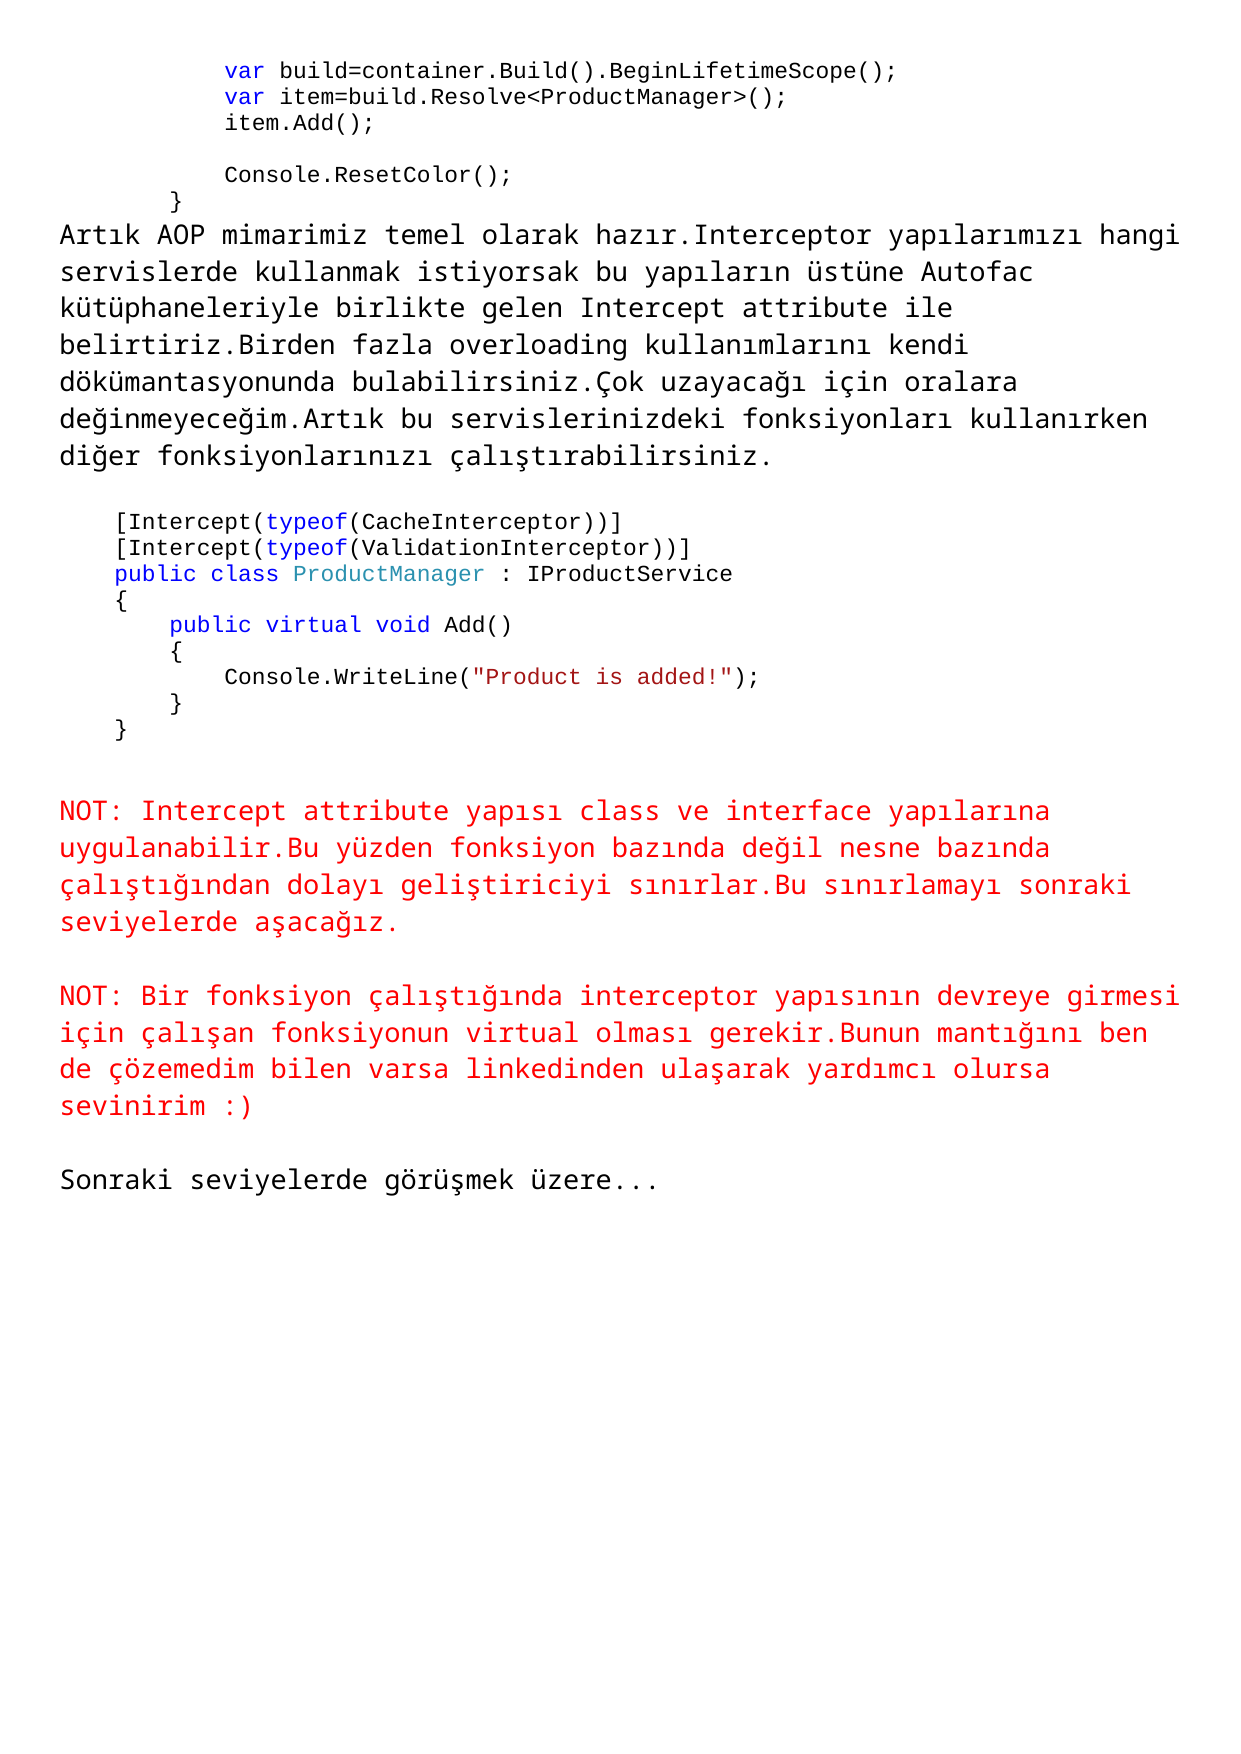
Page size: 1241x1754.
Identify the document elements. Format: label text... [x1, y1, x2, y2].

text var build=container.Build().BeginLifetimeScope(); [59, 59, 1181, 85]
text var item=build.Resolve<ProductManager>(); [59, 85, 1181, 111]
text } [59, 718, 1181, 743]
text [Intercept(typeof(CacheInterceptor))] [59, 510, 1181, 536]
text Console.ResetColor(); [59, 163, 1181, 189]
text } [59, 692, 1181, 718]
text { [59, 640, 1181, 666]
text } [59, 189, 1181, 215]
text public virtual void Add() [59, 614, 1181, 640]
text Sonraki seviyelerde görüşmek üzere... [59, 1161, 1181, 1197]
text public class ProductManager : IProductService [59, 562, 1181, 588]
text Console.WriteLine("Product is added!"); [59, 666, 1181, 692]
text Artık AOP mimarimiz temel olarak hazır.Interceptor yapılarımızı hangi servislerde kullanmak istiyorsak bu yapıların üstüne Autofac kütüphaneleriyle birlikte gelen Intercept attribute ile belirtiriz.Birden fazla overloading kullanımlarını kendi dökümantasyonunda bulabilirsiniz.Çok uzayacağı için oralara değinmeyeceğim.Artık bu servislerinizdeki fonksiyonları kullanırken diğer fonksiyonlarınızı çalıştırabilirsiniz. [59, 215, 1181, 473]
text { [59, 588, 1181, 614]
text item.Add(); [59, 111, 1181, 137]
text NOT: Intercept attribute yapısı class ve interface yapılarına uygulanabilir.Bu yüzden fonksiyon bazında değil nesne bazında çalıştığından dolayı geliştiriciyi sınırlar.Bu sınırlamayı sonraki seviyelerde aşacağız. [59, 792, 1181, 939]
text [Intercept(typeof(ValidationInterceptor))] [59, 536, 1181, 562]
text NOT: Bir fonksiyon çalıştığında interceptor yapısının devreye girmesi için çalışan fonksiyonun virtual olması gerekir.Bunun mantığını ben de çözemedim bilen varsa linkedinden ulaşarak yardımcı olursa sevinirim :) [59, 976, 1181, 1124]
